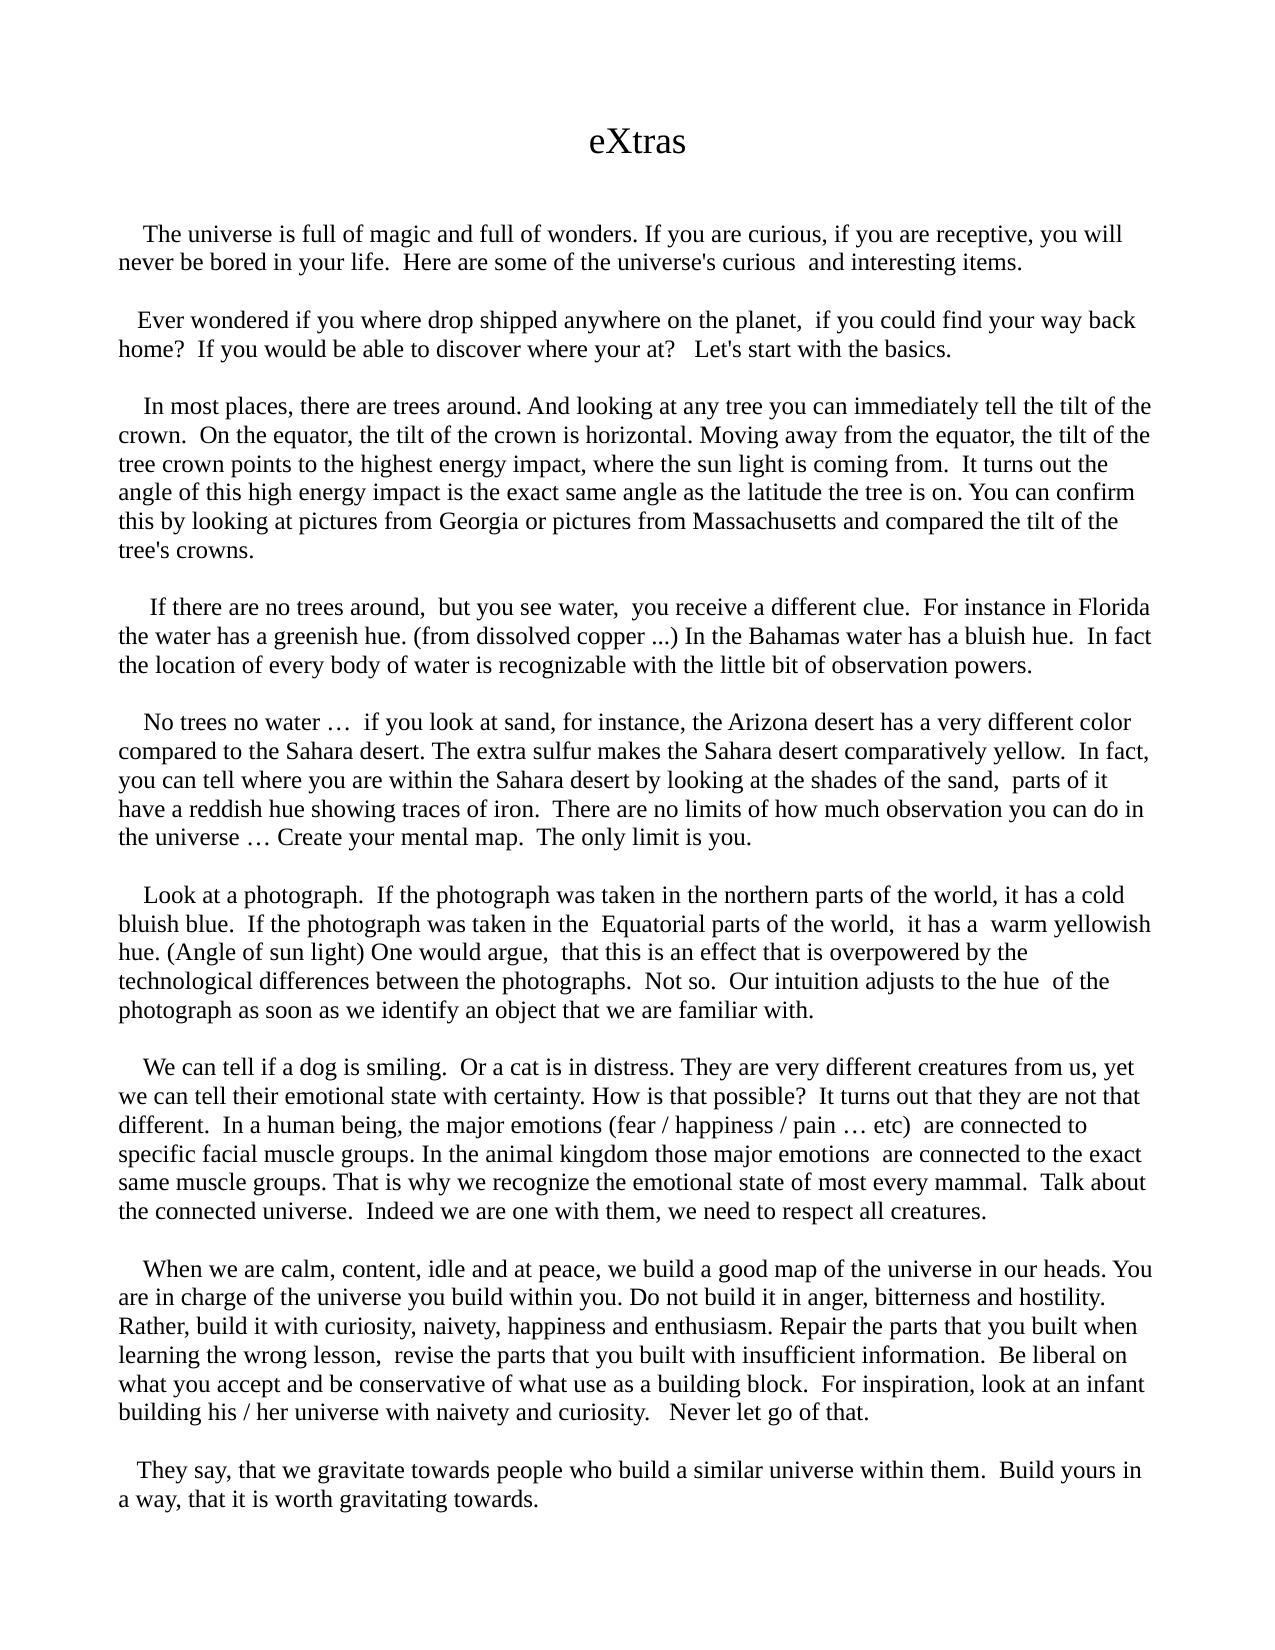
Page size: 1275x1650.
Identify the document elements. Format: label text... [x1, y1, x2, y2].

text In most places, there are trees around. And looking at any tree you can immediately tell the tilt of the crown. On the equator, the tilt of the crown is horizontal. Moving away from the equator, the tilt of the tree crown points to the highest energy impact, where the sun light is coming from. It turns out the angle of this high energy impact is the exact same angle as the latitude the tree is on. You can confirm this by looking at pictures from Georgia or pictures from Massachusetts and compared the tilt of the tree's crowns. [118, 391, 1157, 564]
text They say, that we gravitate towards people who build a similar universe within them. Build yours in a way, that it is worth gravitating towards. [118, 1455, 1157, 1512]
text We can tell if a dog is smiling. Or a cat is in distress. They are very different creatures from us, yet we can tell their emotional state with certainty. How is that possible? It turns out that they are not that different. In a human being, the major emotions (fear / happiness / pain … etc) are connected to specific facial muscle groups. In the animal kingdom those major emotions are connected to the exact same muscle groups. That is why we recognize the emotional state of most every mammal. Talk about the connected universe. Indeed we are one with them, we need to respect all creatures. [118, 1052, 1157, 1225]
text No trees no water … if you look at sand, for instance, the Arizona desert has a very different color compared to the Sahara desert. The extra sulfur makes the Sahara desert comparatively yellow. In fact, you can tell where you are within the Sahara desert by looking at the shades of the sand, parts of it have a reddish hue showing traces of iron. There are no limits of how much observation you can do in the universe … Create your mental map. The only limit is you. [118, 707, 1157, 851]
text When we are calm, content, idle and at peace, we build a good map of the universe in our heads. You are in charge of the universe you build within you. Do not build it in anger, bitterness and hostility. Rather, build it with curiosity, naivety, happiness and enthusiasm. Repair the parts that you built when learning the wrong lesson, revise the parts that you built with insufficient information. Be liberal on what you accept and be conservative of what use as a building block. For inspiration, look at an infant building his / her universe with naivety and curiosity. Never let go of that. [118, 1254, 1157, 1426]
text If there are no trees around, but you see water, you receive a different clue. For instance in Florida the water has a greenish hue. (from dissolved copper ...) In the Bahamas water has a bluish hue. In fact the location of every body of water is recognizable with the little bit of observation powers. [118, 592, 1157, 679]
text Look at a photograph. If the photograph was taken in the northern parts of the world, it has a cold bluish blue. If the photograph was taken in the Equatorial parts of the world, it has a warm yellowish hue. (Angle of sun light) One would argue, that this is an effect that is overpowered by the technological differences between the photographs. Not so. Our intuition adjusts to the hue of the photograph as soon as we identify an object that we are familiar with. [118, 880, 1157, 1024]
text Ever wondered if you where drop shipped anywhere on the planet, if you could find your way back home? If you would be able to discover where your at? Let's start with the basics. [118, 305, 1157, 362]
text The universe is full of magic and full of wonders. If you are curious, if you are receptive, you will never be bored in your life. Here are some of the universe's curious and interesting items. [118, 219, 1157, 276]
text eXtras [118, 118, 1157, 161]
